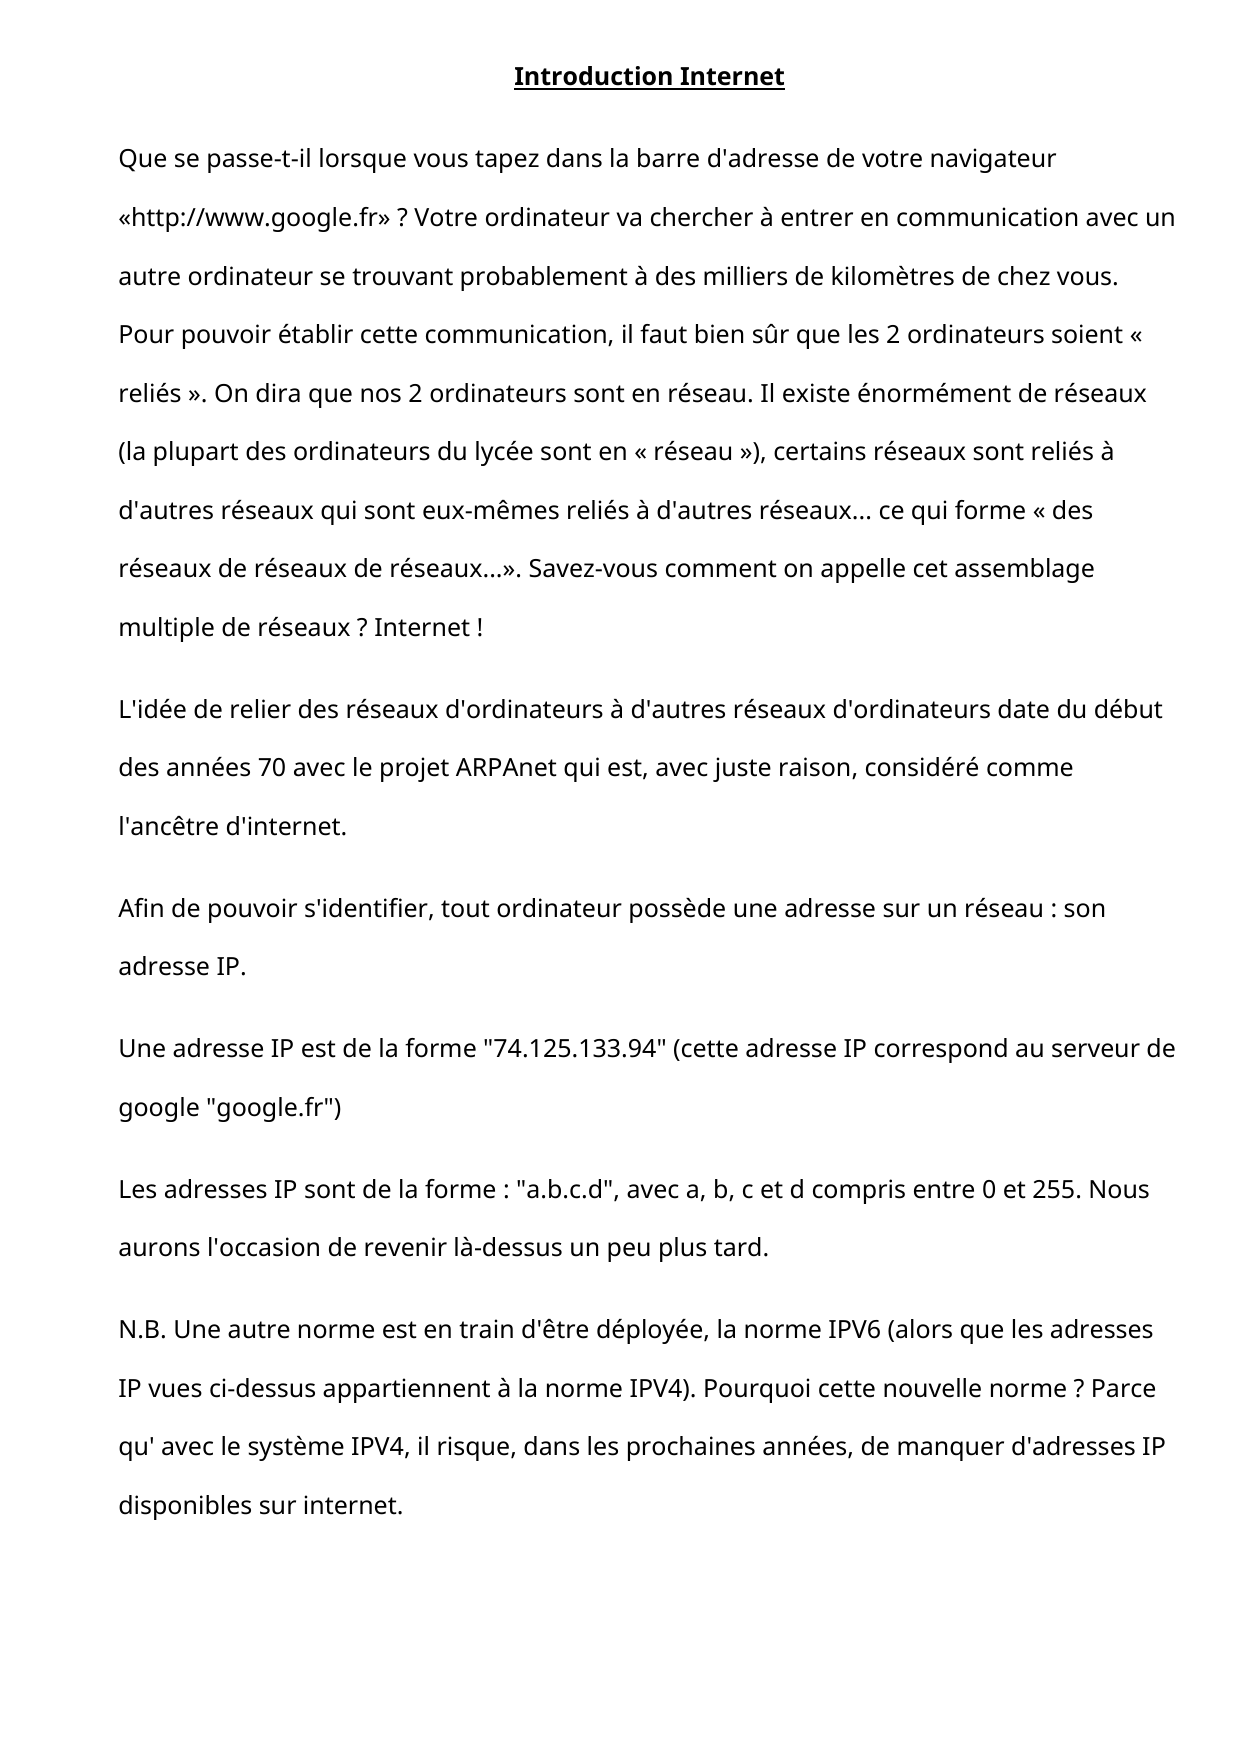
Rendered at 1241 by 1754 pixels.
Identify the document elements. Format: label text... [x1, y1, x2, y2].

text Afin de pouvoir s'identifier, tout ordinateur possède une adresse sur un réseau : son adresse IP. [118, 890, 1181, 983]
text N.B. Une autre norme est en train d'être déployée, la norme IPV6 (alors que les adresses IP vues ci-dessus appartiennent à la norme IPV4). Pourquoi cette nouvelle norme ? Parce qu' avec le système IPV4, il risque, dans les prochaines années, de manquer d'adresses IP disponibles sur internet. [118, 1312, 1181, 1522]
text Une adresse IP est de la forme "74.125.133.94" (cette adresse IP correspond au serveur de google "google.fr") [118, 1031, 1181, 1123]
text L'idée de relier des réseaux d'ordinateurs à d'autres réseaux d'ordinateurs date du début des années 70 avec le projet ARPAnet qui est, avec juste raison, considéré comme l'ancêtre d'internet. [118, 691, 1181, 842]
text Les adresses IP sont de la forme : "a.b.c.d", avec a, b, c et d compris entre 0 et 255. Nous aurons l'occasion de revenir là-dessus un peu plus tard. [118, 1171, 1181, 1264]
text Introduction Internet [118, 59, 1181, 93]
text Que se passe-t-il lorsque vous tapez dans la barre d'adresse de votre navigateur «http://www.google.fr» ? Votre ordinateur va chercher à entrer en communication avec un autre ordinateur se trouvant probablement à des milliers de kilomètres de chez vous. Pour pouvoir établir cette communication, il faut bien sûr que les 2 ordinateurs soient « reliés ». On dira que nos 2 ordinateurs sont en réseau. Il existe énormément de réseaux (la plupart des ordinateurs du lycée sont en « réseau »), certains réseaux sont reliés à d'autres réseaux qui sont eux-mêmes reliés à d'autres réseaux... ce qui forme « des réseaux de réseaux de réseaux...». Savez-vous comment on appelle cet assemblage multiple de réseaux ? Internet ! [118, 141, 1181, 643]
